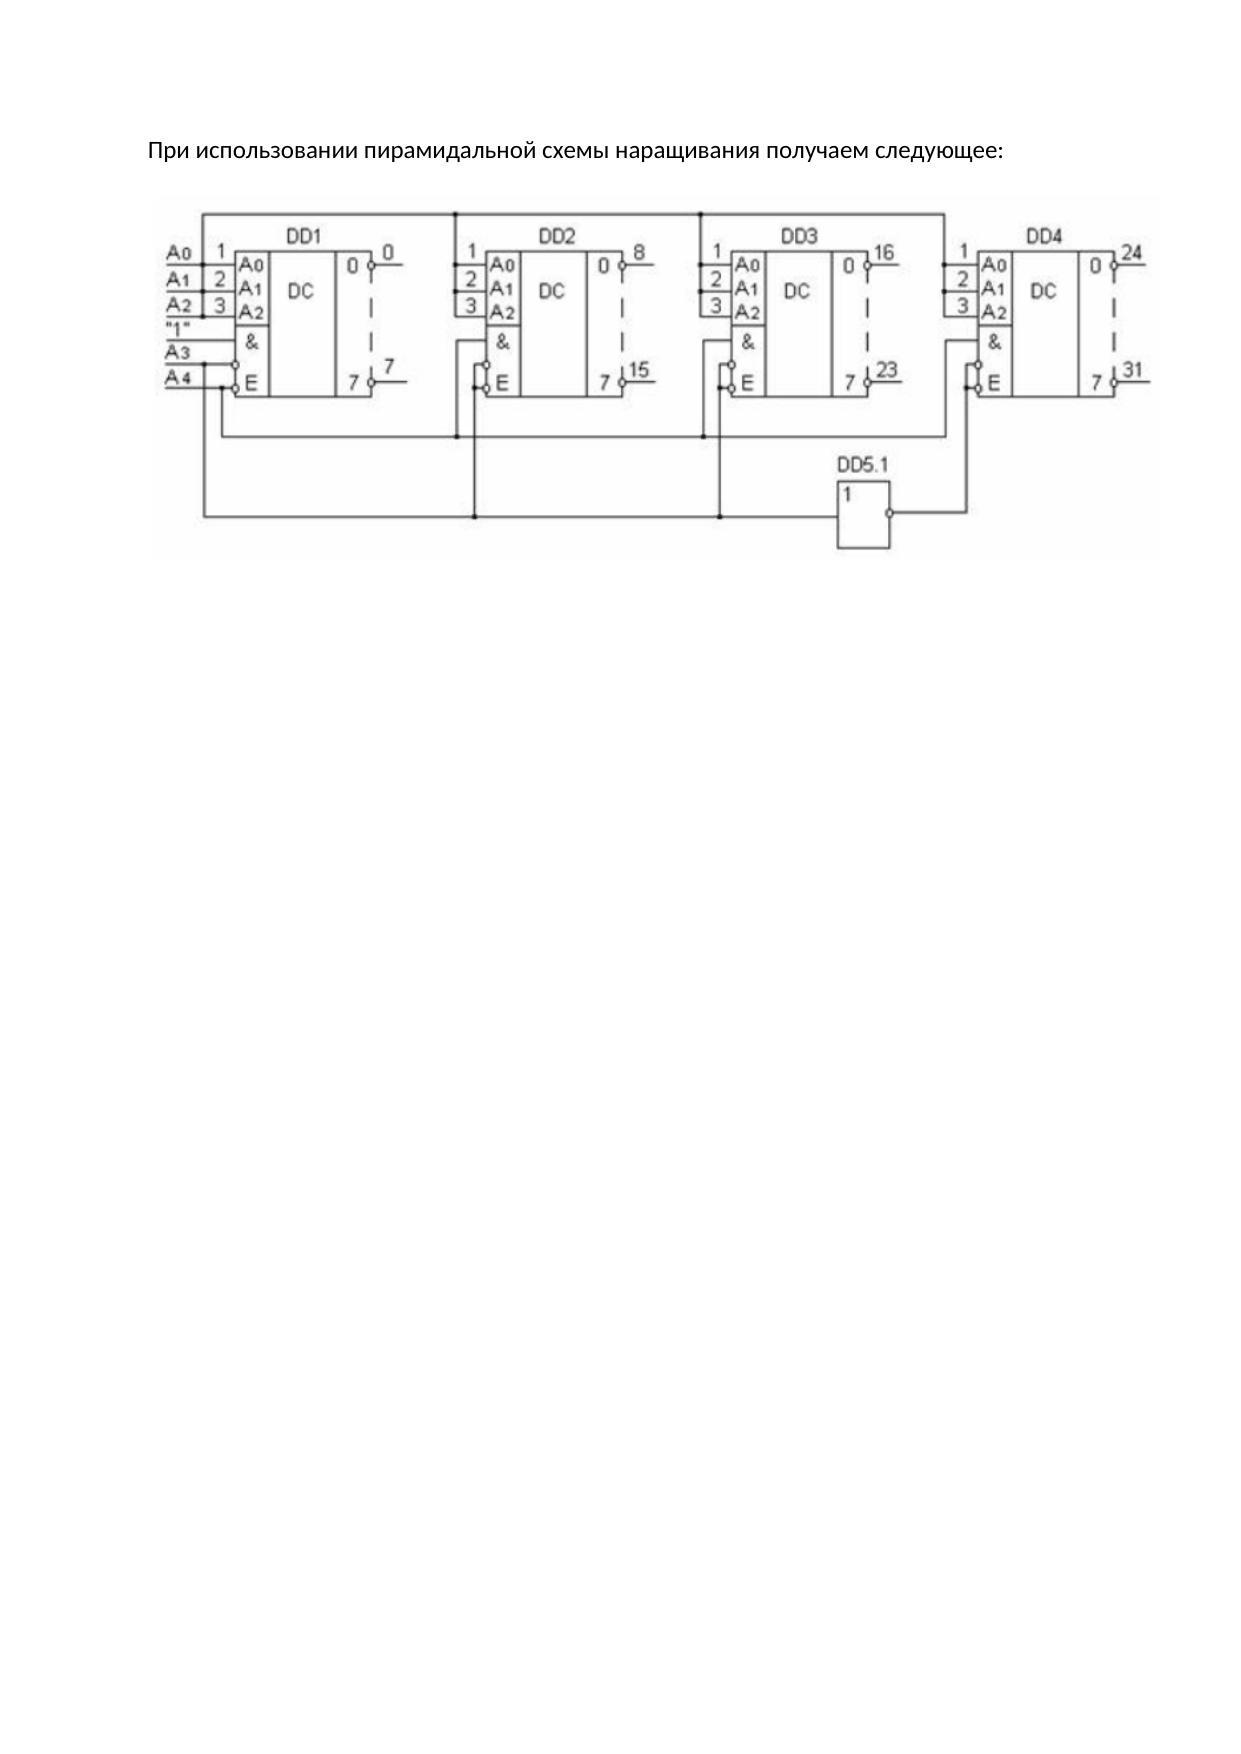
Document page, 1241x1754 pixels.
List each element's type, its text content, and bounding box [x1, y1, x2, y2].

text При использовании пирамидальной схемы наращивания получаем следующее: [148, 134, 1181, 164]
picture [147, 169, 1182, 582]
